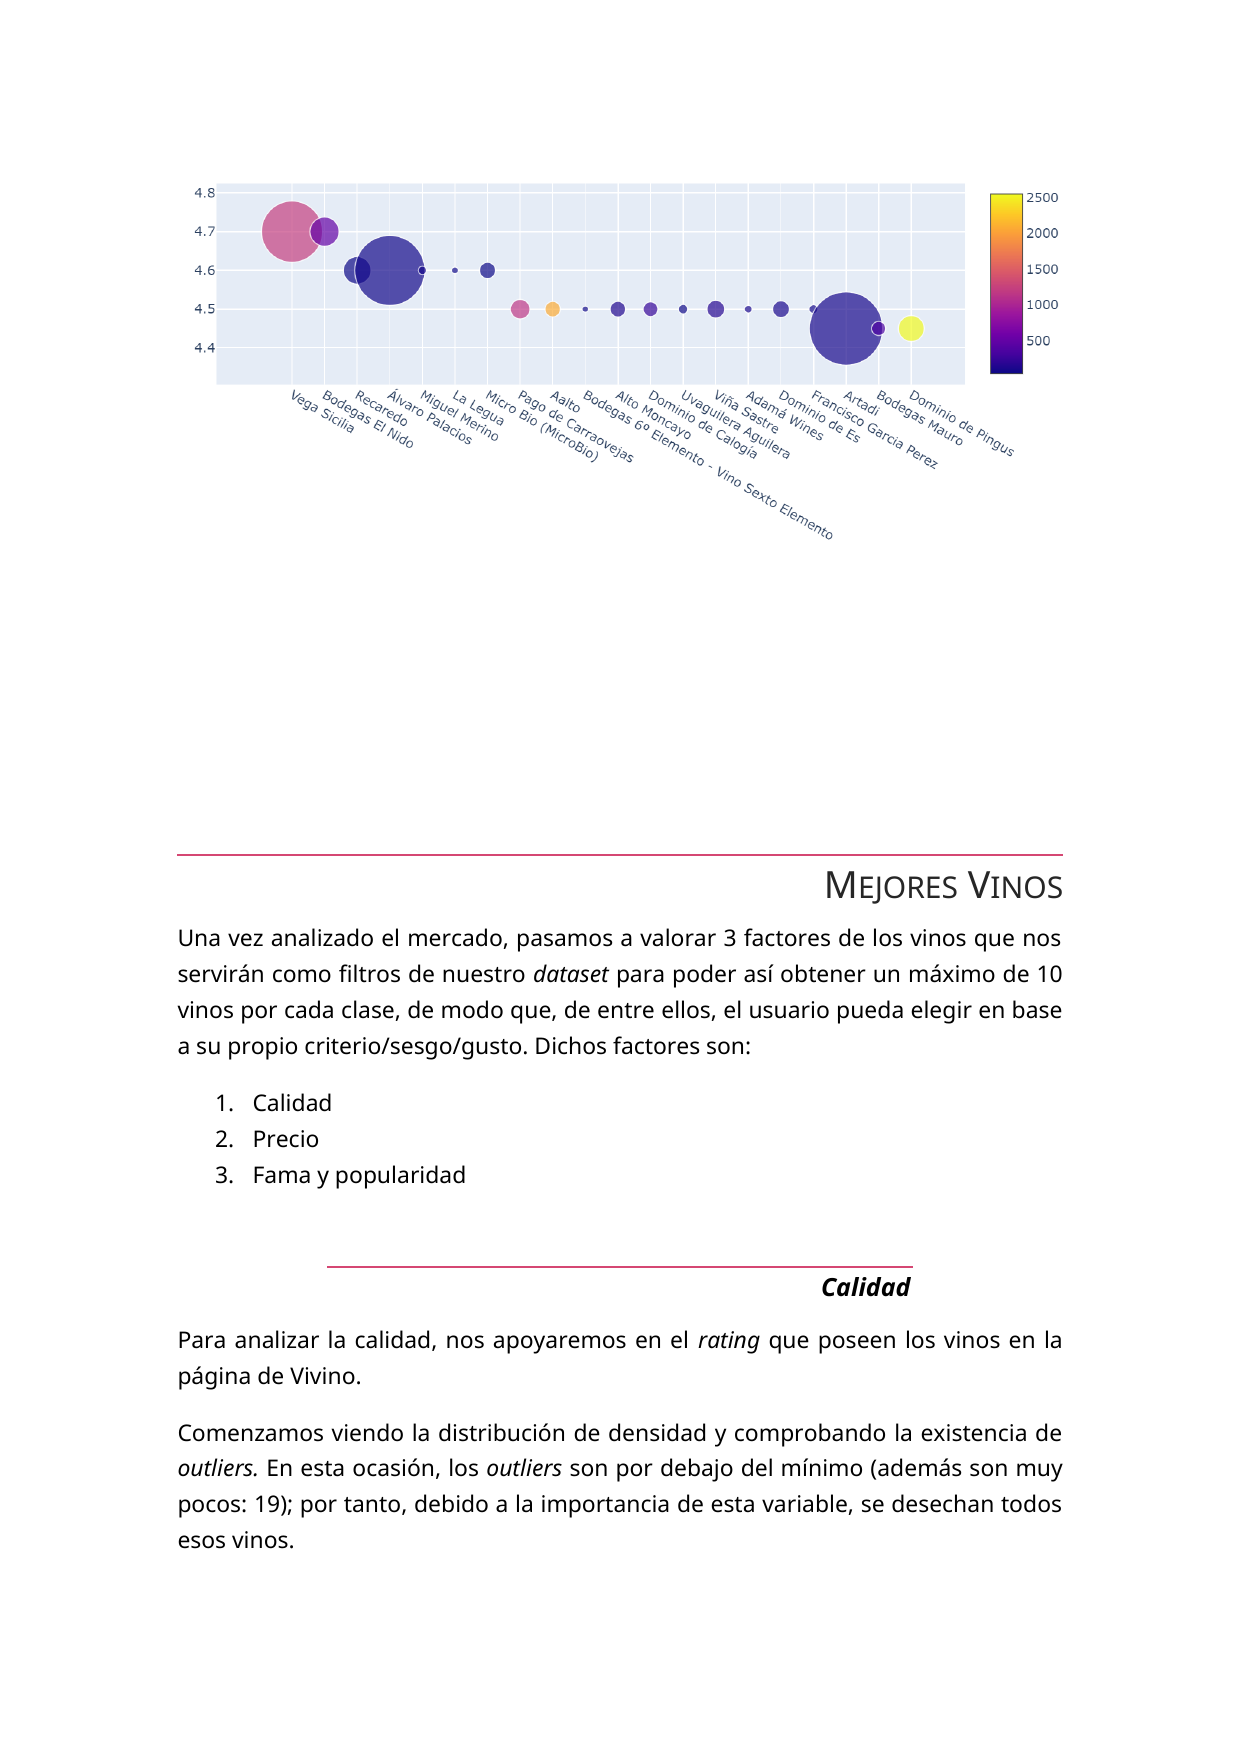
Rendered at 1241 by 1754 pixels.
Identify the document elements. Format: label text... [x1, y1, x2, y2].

list Precio [215, 1123, 1063, 1154]
list Calidad [215, 1087, 1063, 1118]
list Fama y popularidad [215, 1158, 1063, 1190]
text Una vez analizado el mercado, pasamos a valorar 3 factores de los vinos que nos servirán como filtros de nuestro dataset para poder así obtener un máximo de 10 vinos por cada clase, de modo que, de entre ellos, el usuario pueda elegir en base a su propio criterio/sesgo/gusto. Dichos factores son: [177, 922, 1063, 1061]
text Para analizar la calidad, nos apoyaremos en el rating que poseen los vinos en la página de Vivino. [177, 1324, 1063, 1391]
text Mejores Vinos [177, 856, 1063, 909]
text Calidad [327, 1268, 913, 1304]
text Comenzamos viendo la distribución de densidad y comprobando la existencia de outliers. En esta ocasión, los outliers son por debajo del mínimo (además son muy pocos: 19); por tanto, debido a la importancia de esta variable, se desechan todos esos vinos. [177, 1416, 1063, 1556]
